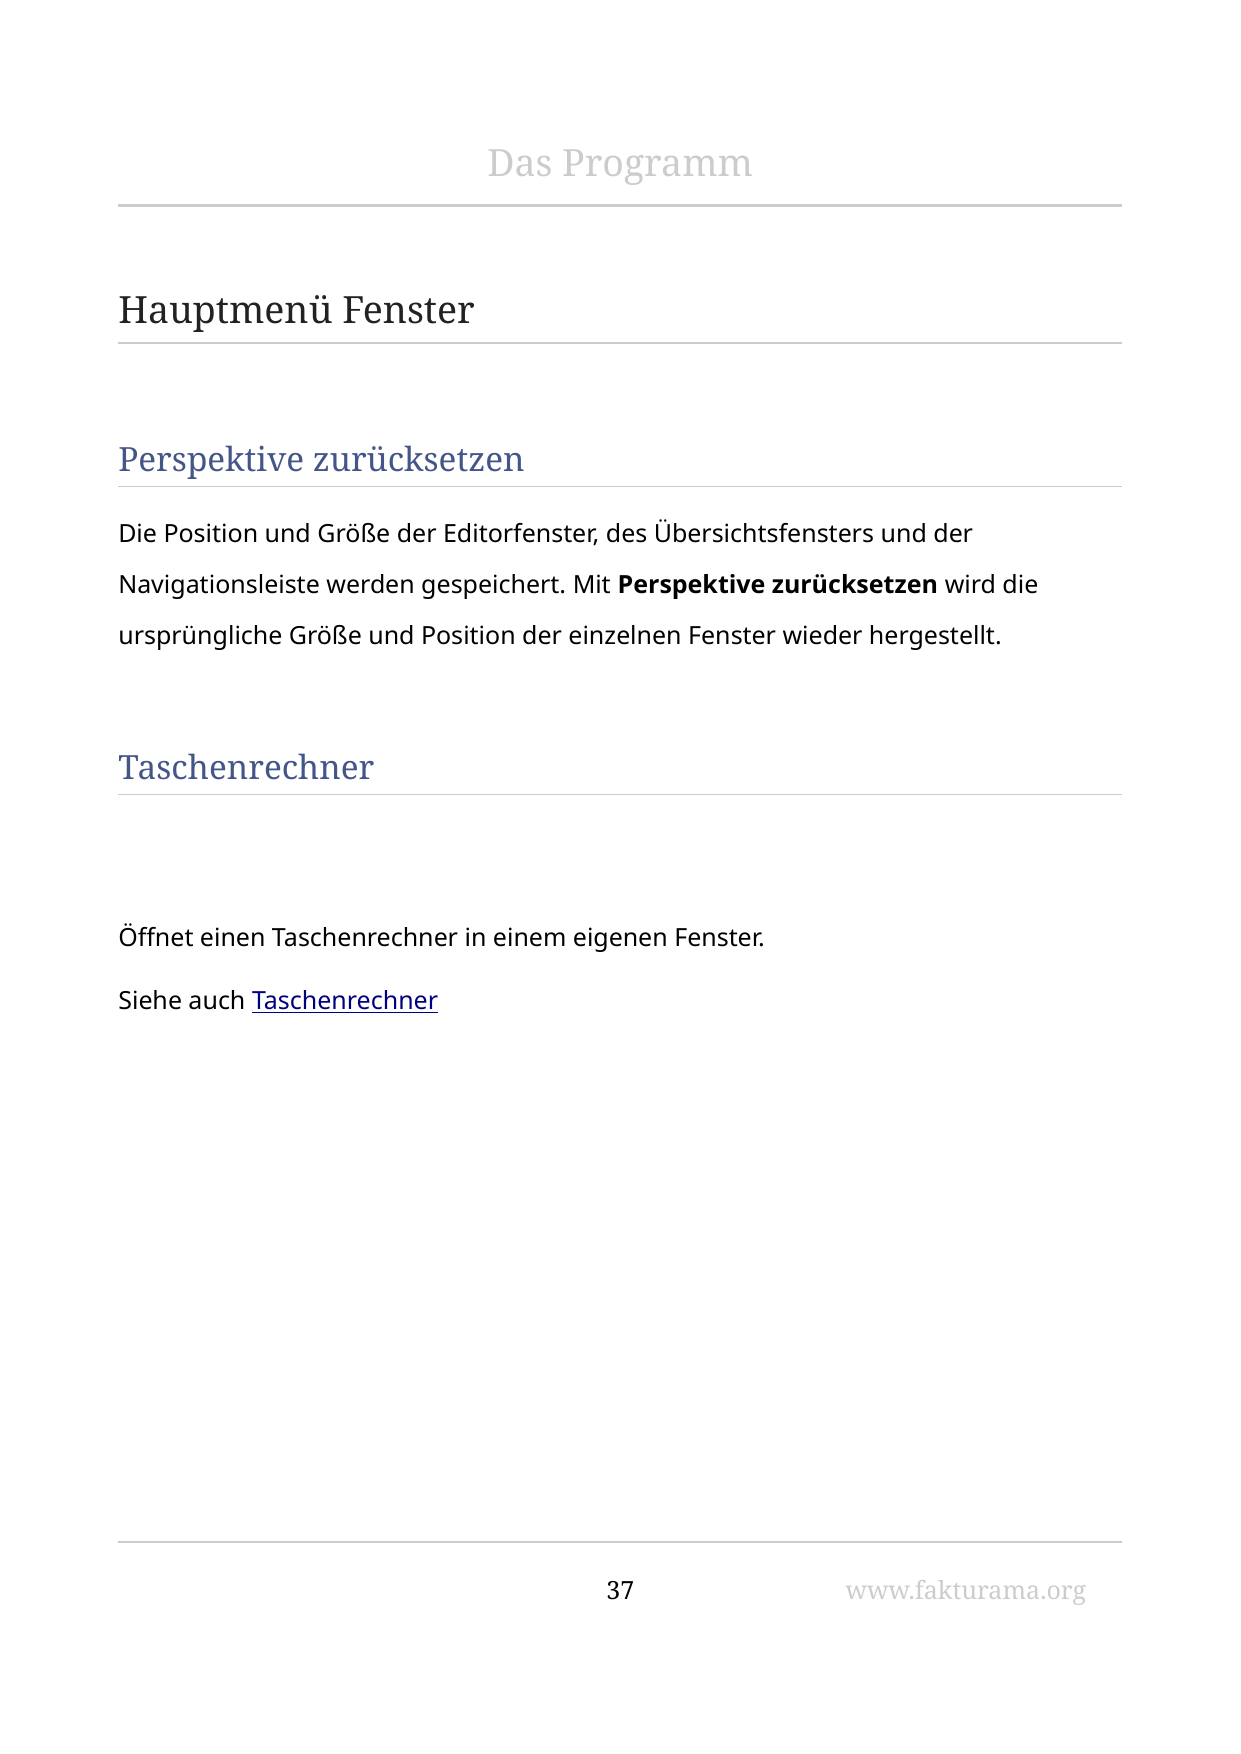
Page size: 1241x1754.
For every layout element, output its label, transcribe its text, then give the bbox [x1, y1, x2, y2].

subtitle Perspektive zurücksetzen [118, 436, 1122, 486]
text Öffnet einen Taschenrechner in einem eigenen Fenster. [118, 919, 1122, 953]
subtitle Taschenrechner [118, 744, 1122, 794]
subtitle Hauptmenü Fenster [118, 283, 1122, 342]
text Die Position und Größe der Editorfenster, des Übersichtsfensters und der Navigationsleiste werden gespeichert. Mit Perspektive zurücksetzen wird die ursprüngliche Größe und Position der einzelnen Fenster wieder hergestellt. [118, 516, 1122, 652]
text Siehe auch Taschenrechner [118, 983, 1122, 1017]
